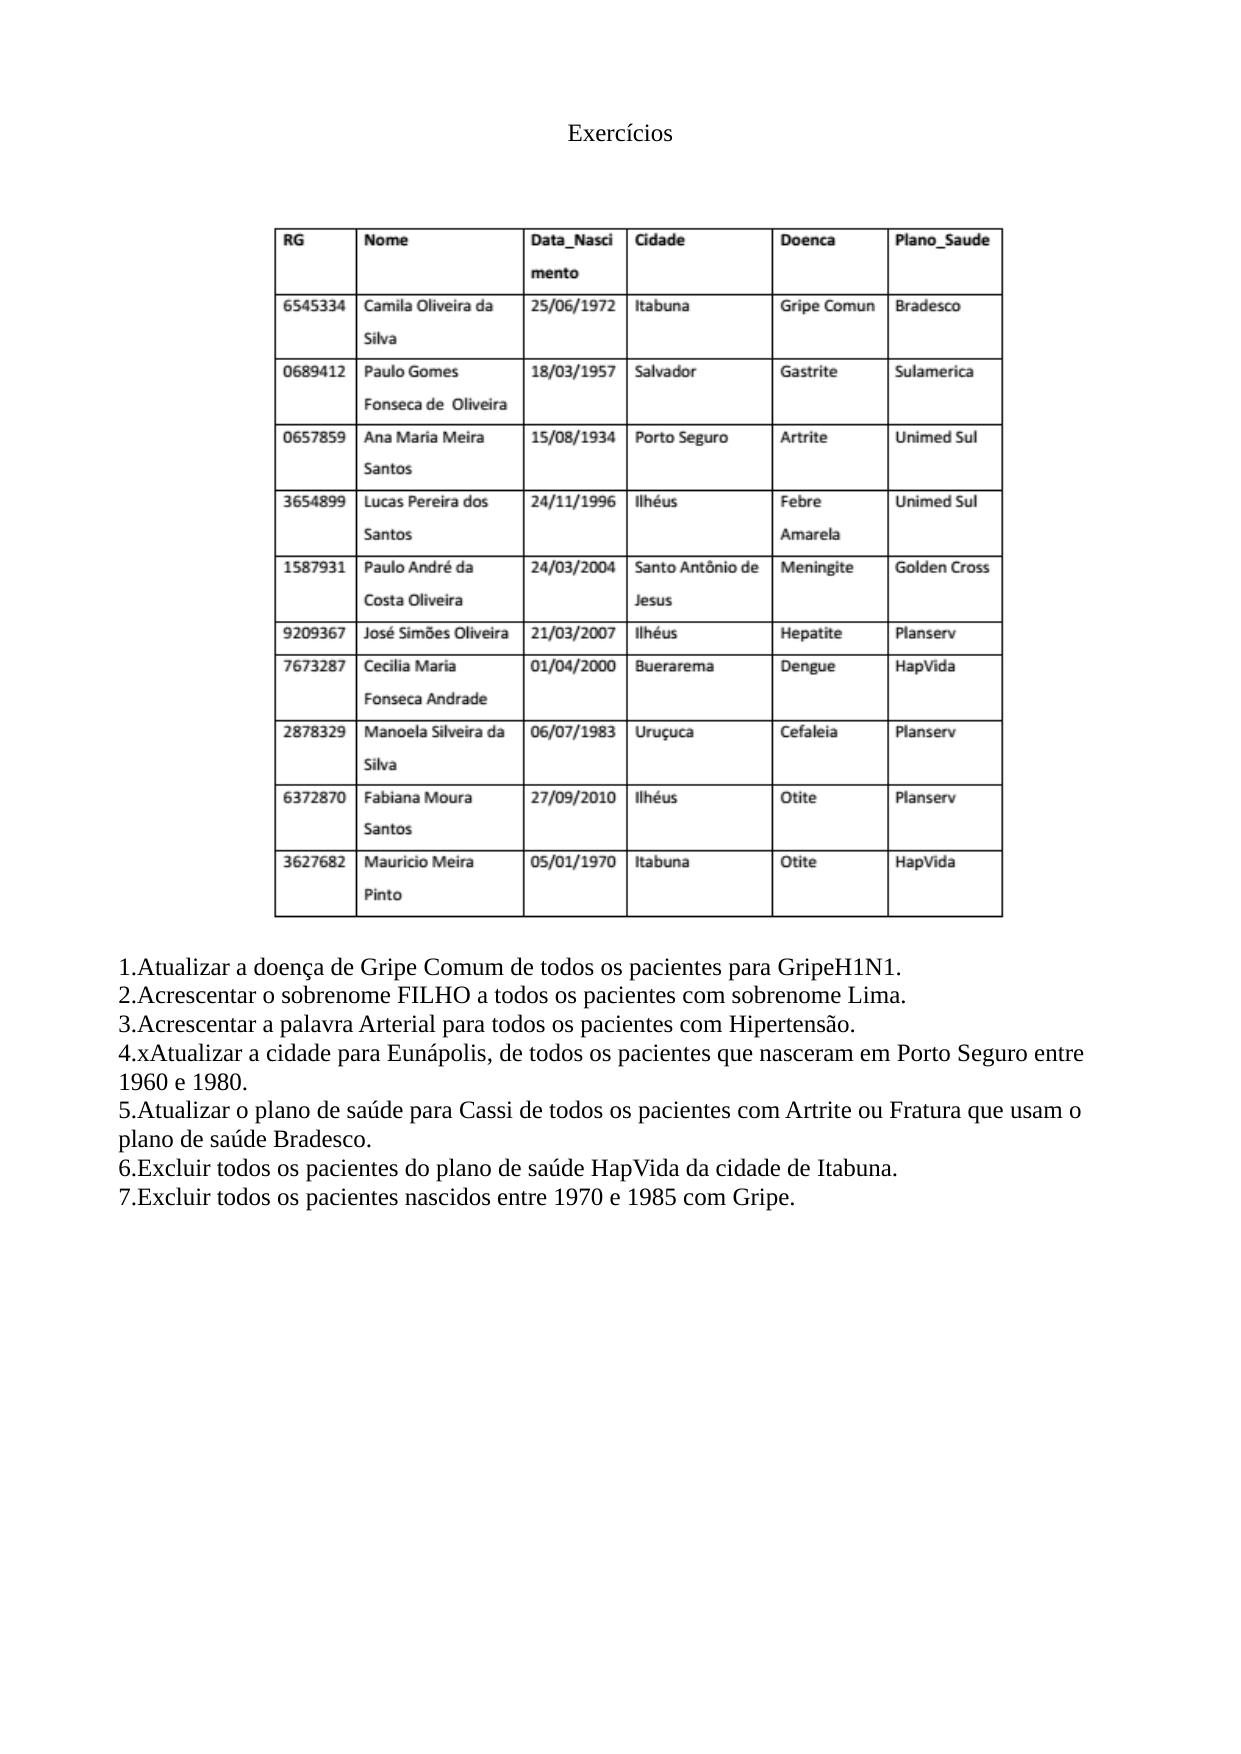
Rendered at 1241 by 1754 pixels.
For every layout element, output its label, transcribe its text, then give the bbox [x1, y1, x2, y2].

list Acrescentar o sobrenome FILHO a todos os pacientes com sobrenome Lima. [118, 981, 1122, 1009]
list Acrescentar a palavra Arterial para todos os pacientes com Hipertensão. [118, 1009, 1122, 1038]
list xAtualizar a cidade para Eunápolis, de todos os pacientes que nasceram em Porto Seguro entre 1960 e 1980. [118, 1038, 1122, 1096]
list Atualizar o plano de saúde para Cassi de todos os pacientes com Artrite ou Fratura que usam o plano de saúde Bradesco. [118, 1096, 1122, 1153]
list Excluir todos os pacientes nascidos entre 1970 e 1985 com Gripe. [118, 1182, 1122, 1211]
list Excluir todos os pacientes do plano de saúde HapVida da cidade de Itabuna. [118, 1153, 1122, 1182]
list Atualizar a doença de Gripe Comum de todos os pacientes para GripeH1N1. [118, 952, 1122, 981]
text Exercícios [118, 118, 1122, 147]
